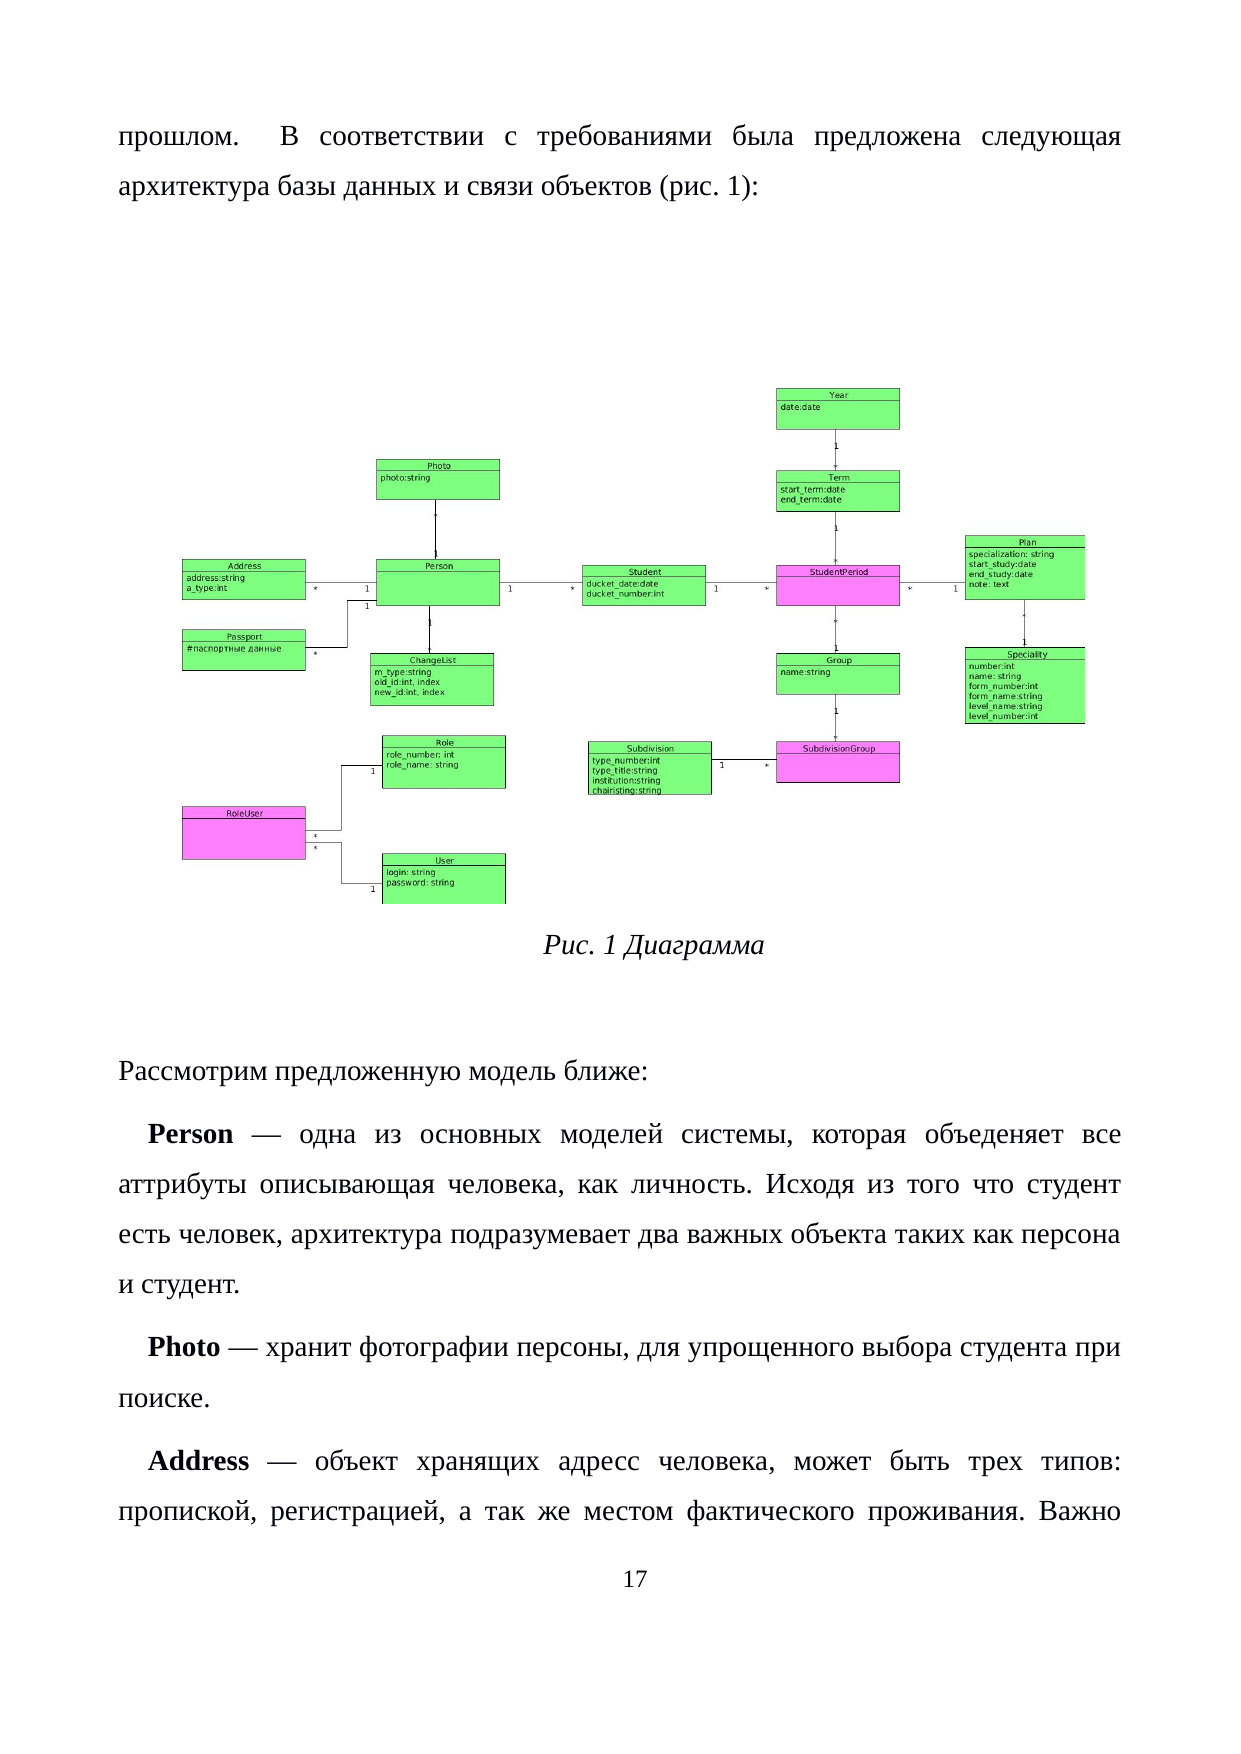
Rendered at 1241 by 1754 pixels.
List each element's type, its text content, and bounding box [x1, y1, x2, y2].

text Address — объект хранящих адресс человека, может быть трех типов: пропиской, регистрацией, а так же местом фактического проживания. Важно [118, 1443, 1122, 1526]
text Рассмотрим предложенную модель ближе: [118, 1053, 1122, 1086]
picture [170, 376, 1085, 904]
text Person — одна из основных моделей системы, которая объеденяет все аттрибуты описывающая человека, как личность. Исходя из того что студент есть человек, архитектура подразумевает два важных объекта таких как персона и студент. [118, 1116, 1122, 1300]
text Рис. 1 Диаграмма [193, 328, 1122, 961]
text Рисунок 1 [170, 348, 1070, 376]
text прошлом. В соответствии с требованиями была предложена следующая архитектура базы данных и связи объектов (рис. 1): [118, 118, 1122, 202]
text Photo — хранит фотографии персоны, для упрощенного выбора студента при поиске. [118, 1329, 1122, 1413]
